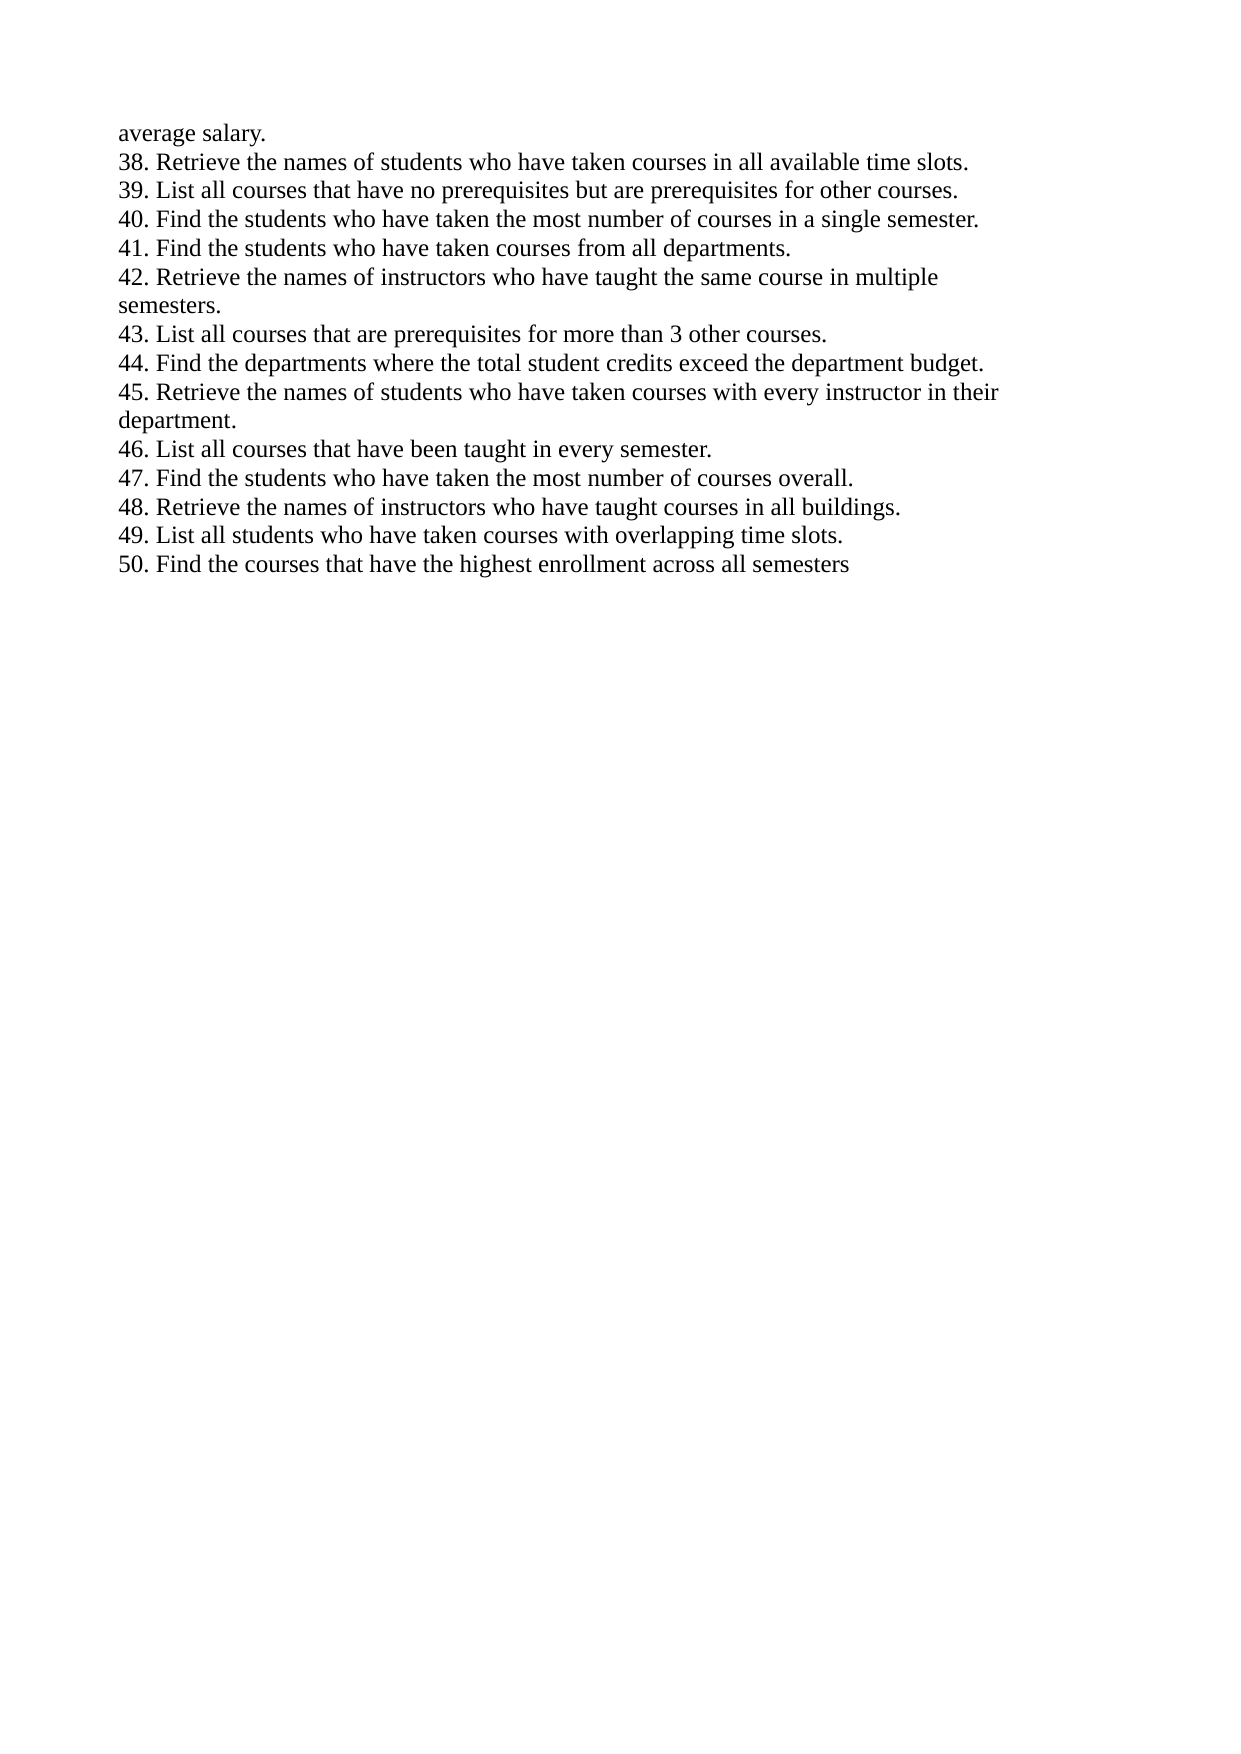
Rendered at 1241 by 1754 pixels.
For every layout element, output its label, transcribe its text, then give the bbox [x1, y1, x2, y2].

text 49. List all students who have taken courses with overlapping time slots. [118, 521, 1122, 549]
text 45. Retrieve the names of students who have taken courses with every instructor in their [118, 377, 1122, 406]
text department. [118, 406, 1122, 434]
text 48. Retrieve the names of instructors who have taught courses in all buildings. [118, 492, 1122, 521]
text 43. List all courses that are prerequisites for more than 3 other courses. [118, 319, 1122, 348]
text 44. Find the departments where the total student credits exceed the department budget. [118, 348, 1122, 377]
text average salary. [118, 118, 1122, 147]
text 41. Find the students who have taken courses from all departments. [118, 233, 1122, 262]
text 47. Find the students who have taken the most number of courses overall. [118, 463, 1122, 492]
text 38. Retrieve the names of students who have taken courses in all available time slots. [118, 147, 1122, 176]
text 42. Retrieve the names of instructors who have taught the same course in multiple [118, 262, 1122, 291]
text 40. Find the students who have taken the most number of courses in a single semester. [118, 204, 1122, 233]
text 46. List all courses that have been taught in every semester. [118, 434, 1122, 463]
text semesters. [118, 291, 1122, 319]
text 39. List all courses that have no prerequisites but are prerequisites for other courses. [118, 176, 1122, 204]
text 50. Find the courses that have the highest enrollment across all semesters [118, 549, 1122, 578]
